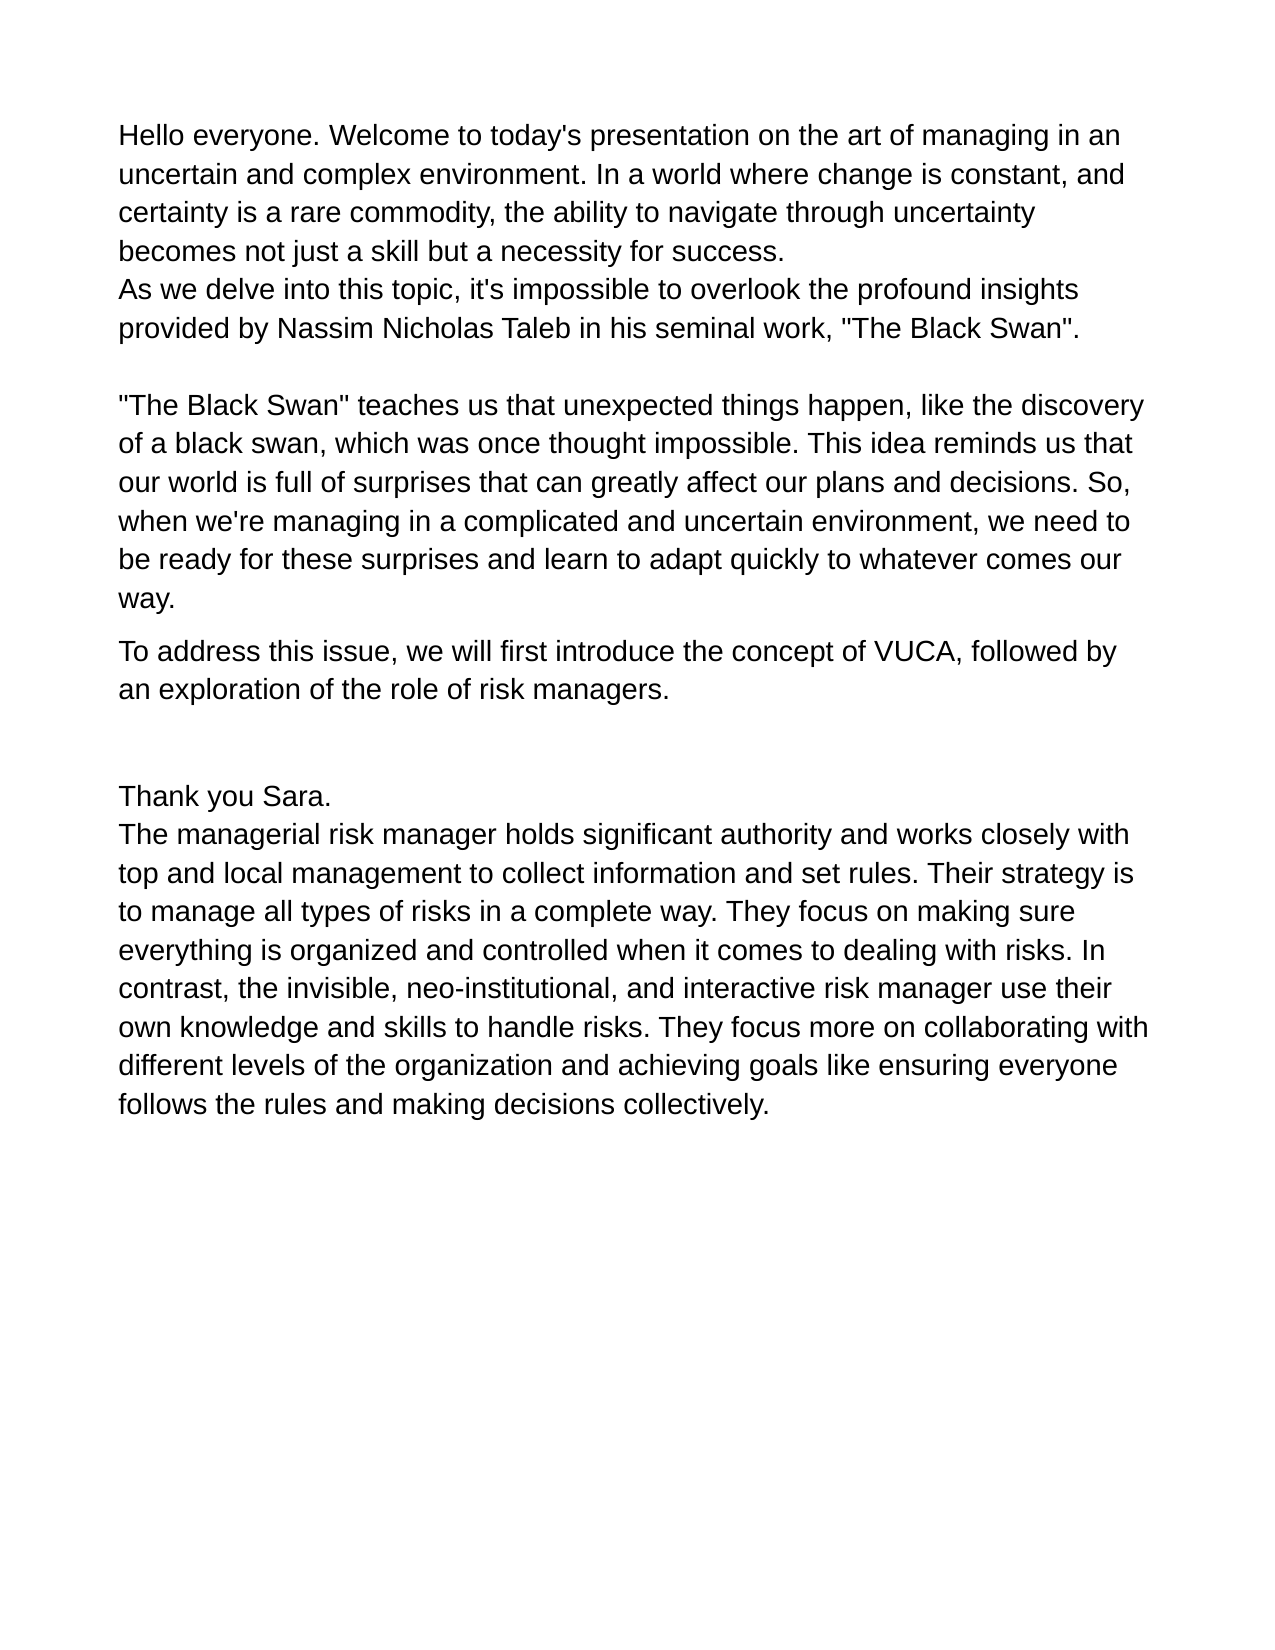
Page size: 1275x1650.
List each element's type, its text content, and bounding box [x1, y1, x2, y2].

text To address this issue, we will first introduce the concept of VUCA, followed by an exploration of the role of risk managers. [118, 634, 1157, 706]
text Hello everyone. Welcome to today's presentation on the art of managing in an uncertain and complex environment. In a world where change is constant, and certainty is a rare commodity, the ability to navigate through uncertainty becomes not just a skill but a necessity for success. As we delve into this topic, it's impossible to overlook the profound insights provided by Nassim Nicholas Taleb in his seminal work, "The Black Swan". "The Black Swan" teaches us that unexpected things happen, like the discovery of a black swan, which was once thought impossible. This idea reminds us that our world is full of surprises that can greatly affect our plans and decisions. So, when we're managing in a complicated and uncertain environment, we need to be ready for these surprises and learn to adapt quickly to whatever comes our way. [118, 118, 1157, 614]
text Thank you Sara. The managerial risk manager holds significant authority and works closely with top and local management to collect information and set rules. Their strategy is to manage all types of risks in a complete way. They focus on making sure everything is organized and controlled when it comes to dealing with risks. In contrast, the invisible, neo-institutional, and interactive risk manager use their own knowledge and skills to handle risks. They focus more on collaborating with different levels of the organization and achieving goals like ensuring everyone follows the rules and making decisions collectively. [118, 778, 1157, 1120]
